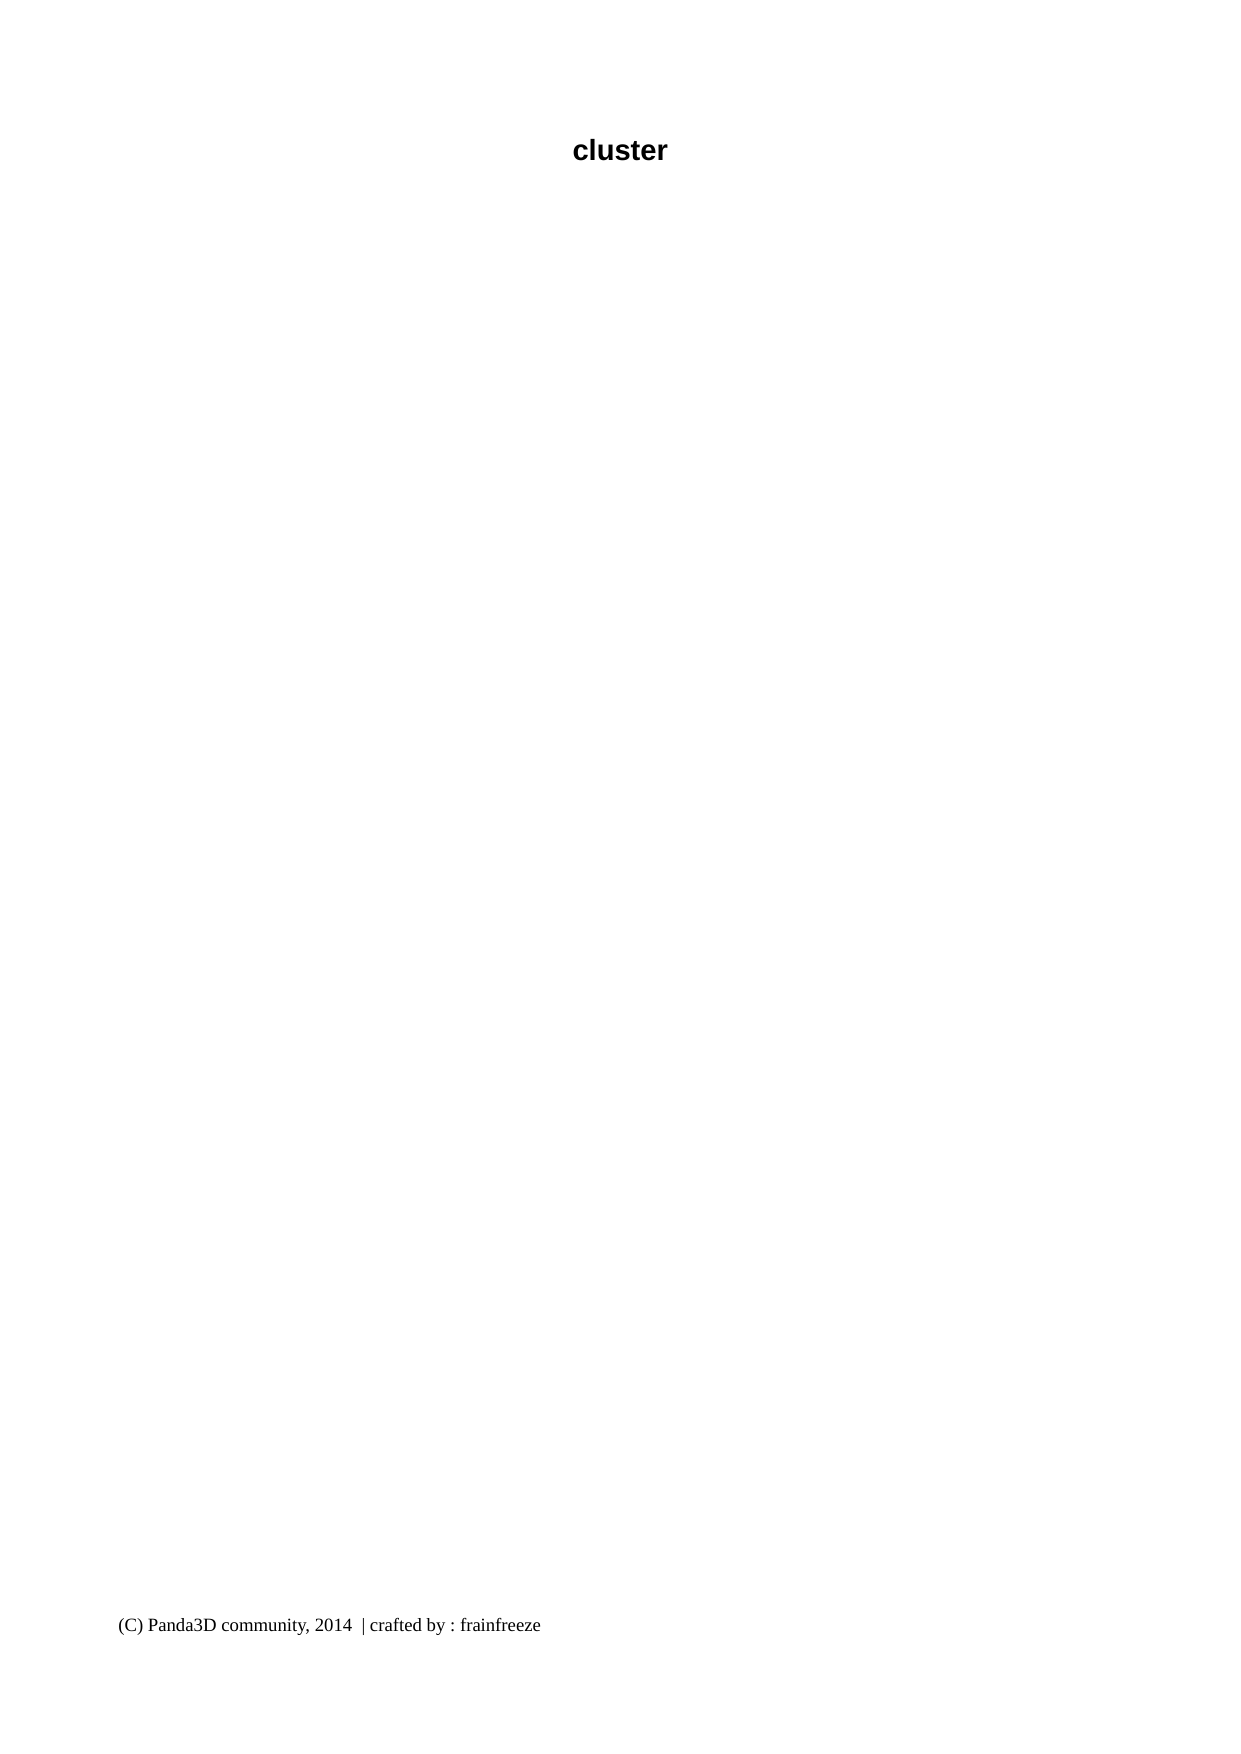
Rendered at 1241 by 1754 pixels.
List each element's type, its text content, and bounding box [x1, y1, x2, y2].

subtitle cluster [118, 133, 1122, 166]
